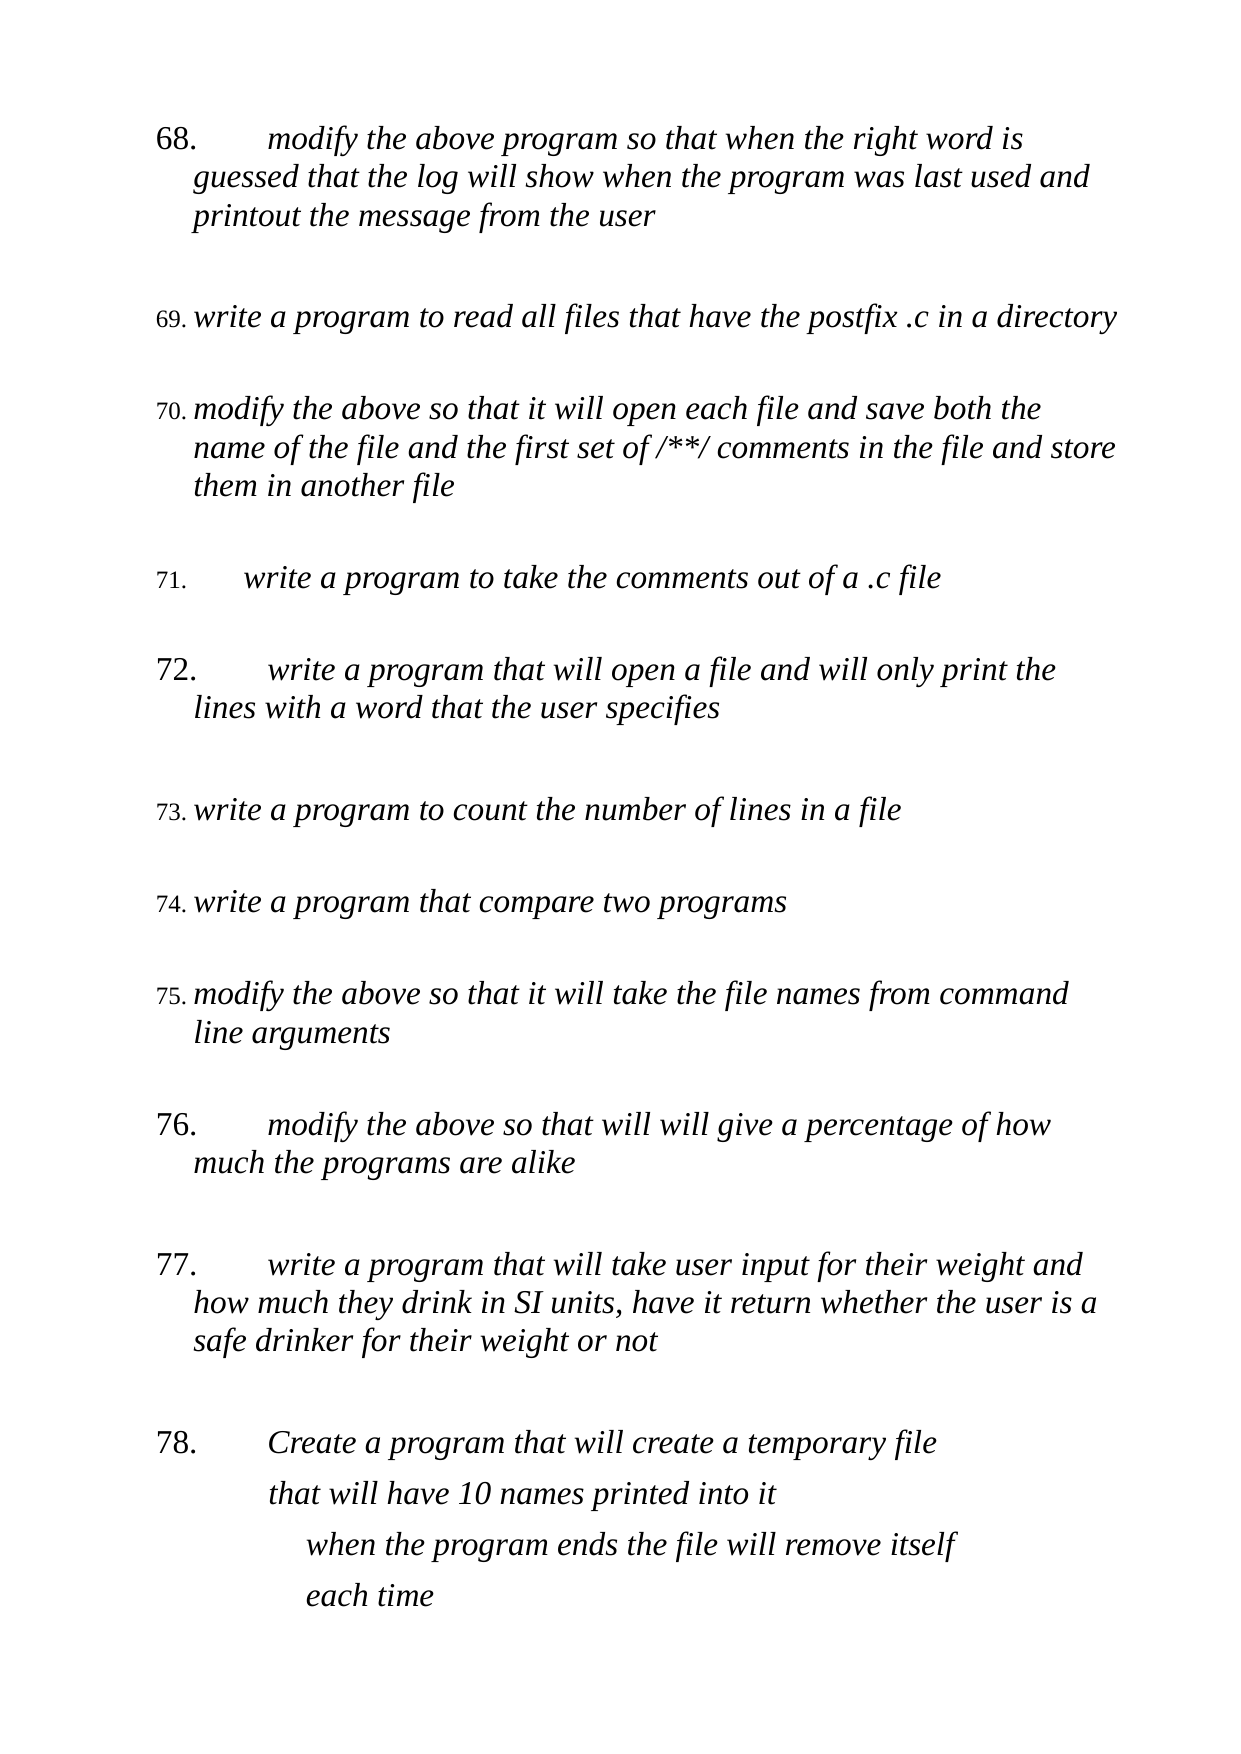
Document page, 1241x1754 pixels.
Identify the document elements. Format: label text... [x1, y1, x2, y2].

list modify the above so that it will take the file names from command line arguments [156, 973, 1122, 1050]
list modify the above so that it will open each file and save both the name of the file and the first set of /**/ comments in the file and store them in another file [156, 388, 1122, 503]
list write a program that will take user input for their weight and how much they drink in SI units, have it return whether the user is a safe drinker for their weight or not [156, 1244, 1122, 1359]
list when the program ends the file will remove itself [268, 1524, 1122, 1562]
list modify the above so that will will give a percentage of how much the programs are alike [156, 1104, 1122, 1181]
list Create a program that will create a temporary file [156, 1422, 1122, 1461]
list write a program to count the number of lines in a file [156, 789, 1122, 828]
list write a program to take the comments out of a .c file [156, 557, 1122, 596]
list write a program to read all files that have the postfix .c in a directory [156, 296, 1122, 335]
list write a program that will open a file and will only print the lines with a word that the user specifies [156, 649, 1122, 726]
list each time [268, 1575, 1122, 1613]
list modify the above program so that when the right word is guessed that the log will show when the program was last used and printout the message from the user [156, 118, 1122, 233]
list that will have 10 names printed into it [156, 1473, 1122, 1511]
list write a program that compare two programs [156, 881, 1122, 920]
